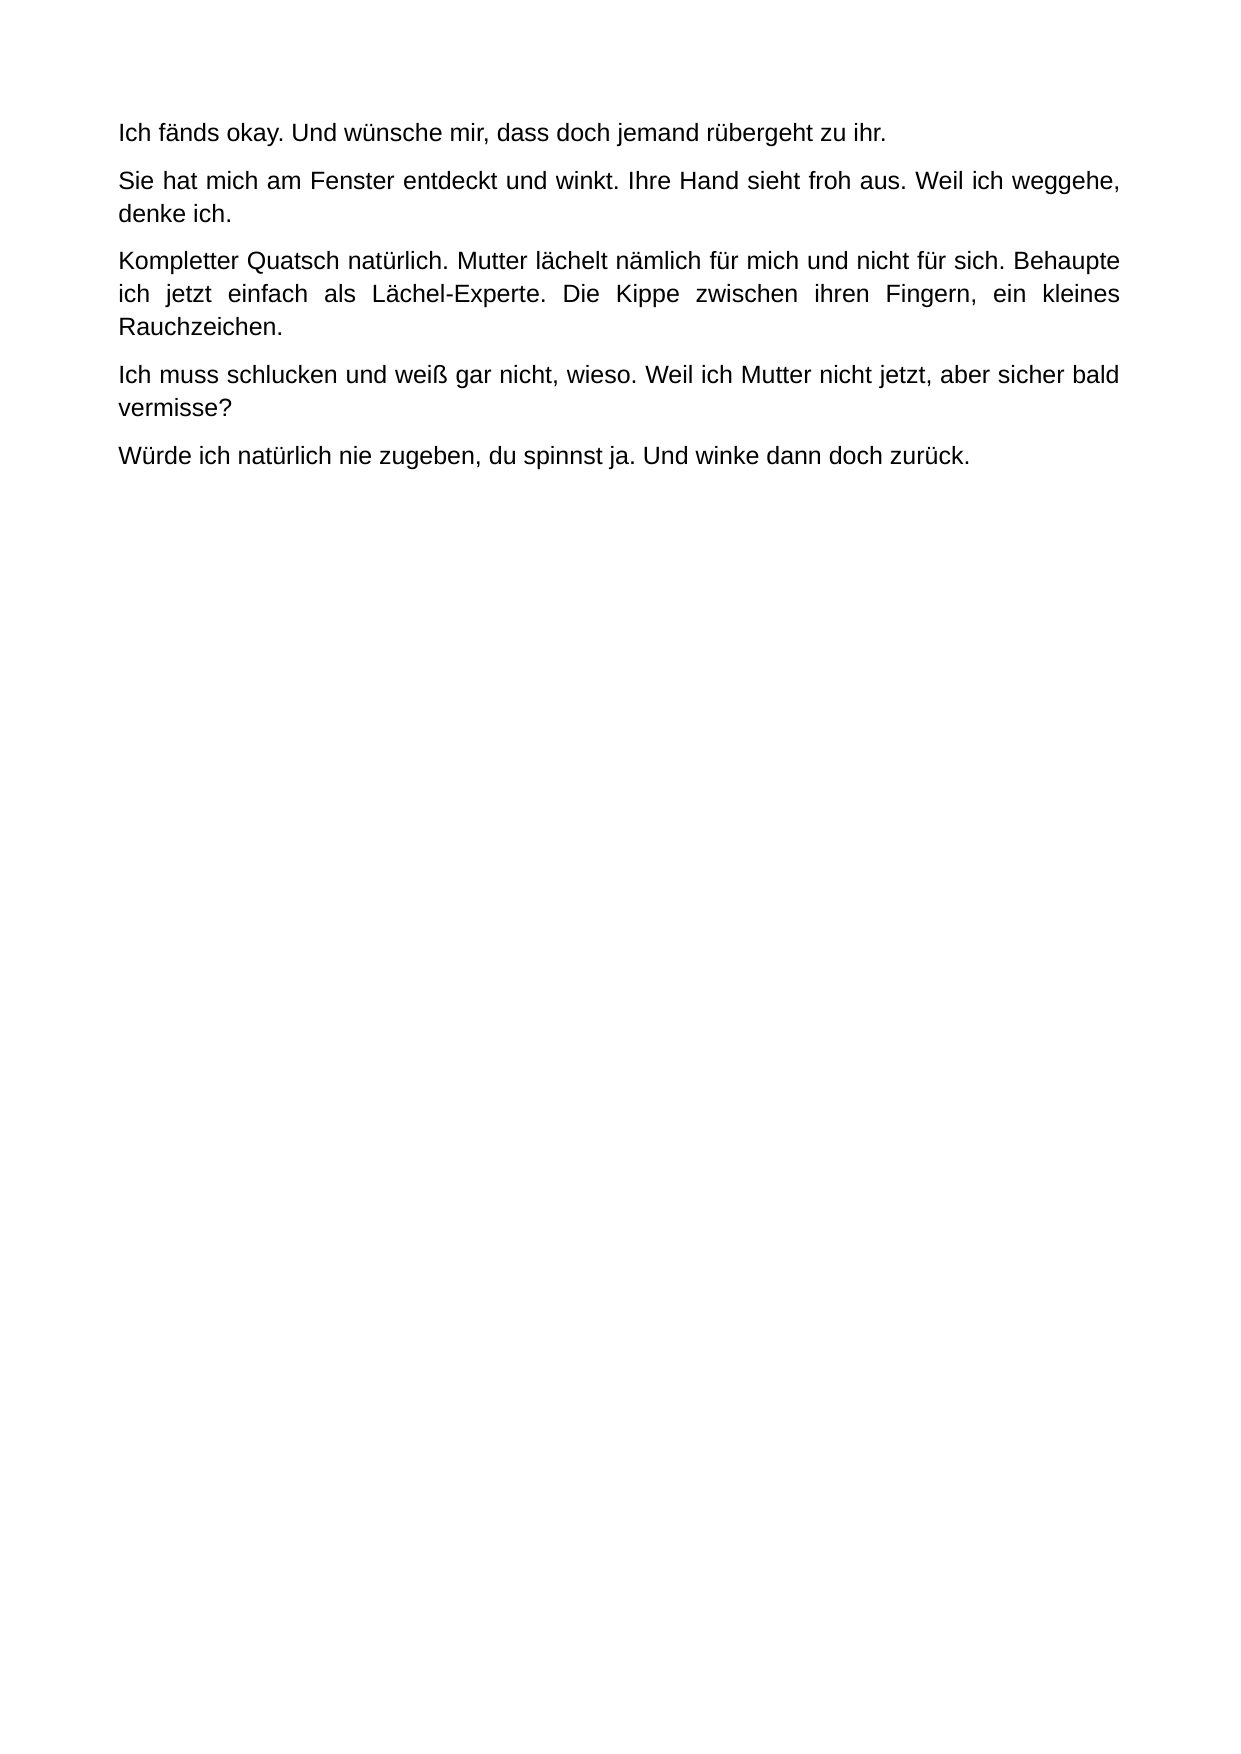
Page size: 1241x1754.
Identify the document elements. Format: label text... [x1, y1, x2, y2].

text Ich fänds okay. Und wünsche mir, dass doch jemand rübergeht zu ihr. [118, 118, 1122, 147]
text Würde ich natürlich nie zugeben, du spinnst ja. Und winke dann doch zurück. [118, 441, 1122, 469]
text Ich muss schlucken und weiß gar nicht, wieso. Weil ich Mutter nicht jetzt, aber sicher bald vermisse? [118, 360, 1122, 422]
text Sie hat mich am Fenster entdeckt und winkt. Ihre Hand sieht froh aus. Weil ich weggehe, denke ich. [118, 166, 1122, 227]
text Kompletter Quatsch natürlich. Mutter lächelt nämlich für mich und nicht für sich. Behaupte ich jetzt einfach als Lächel-Experte. Die Kippe zwischen ihren Fingern, ein kleines Rauchzeichen. [118, 246, 1122, 341]
